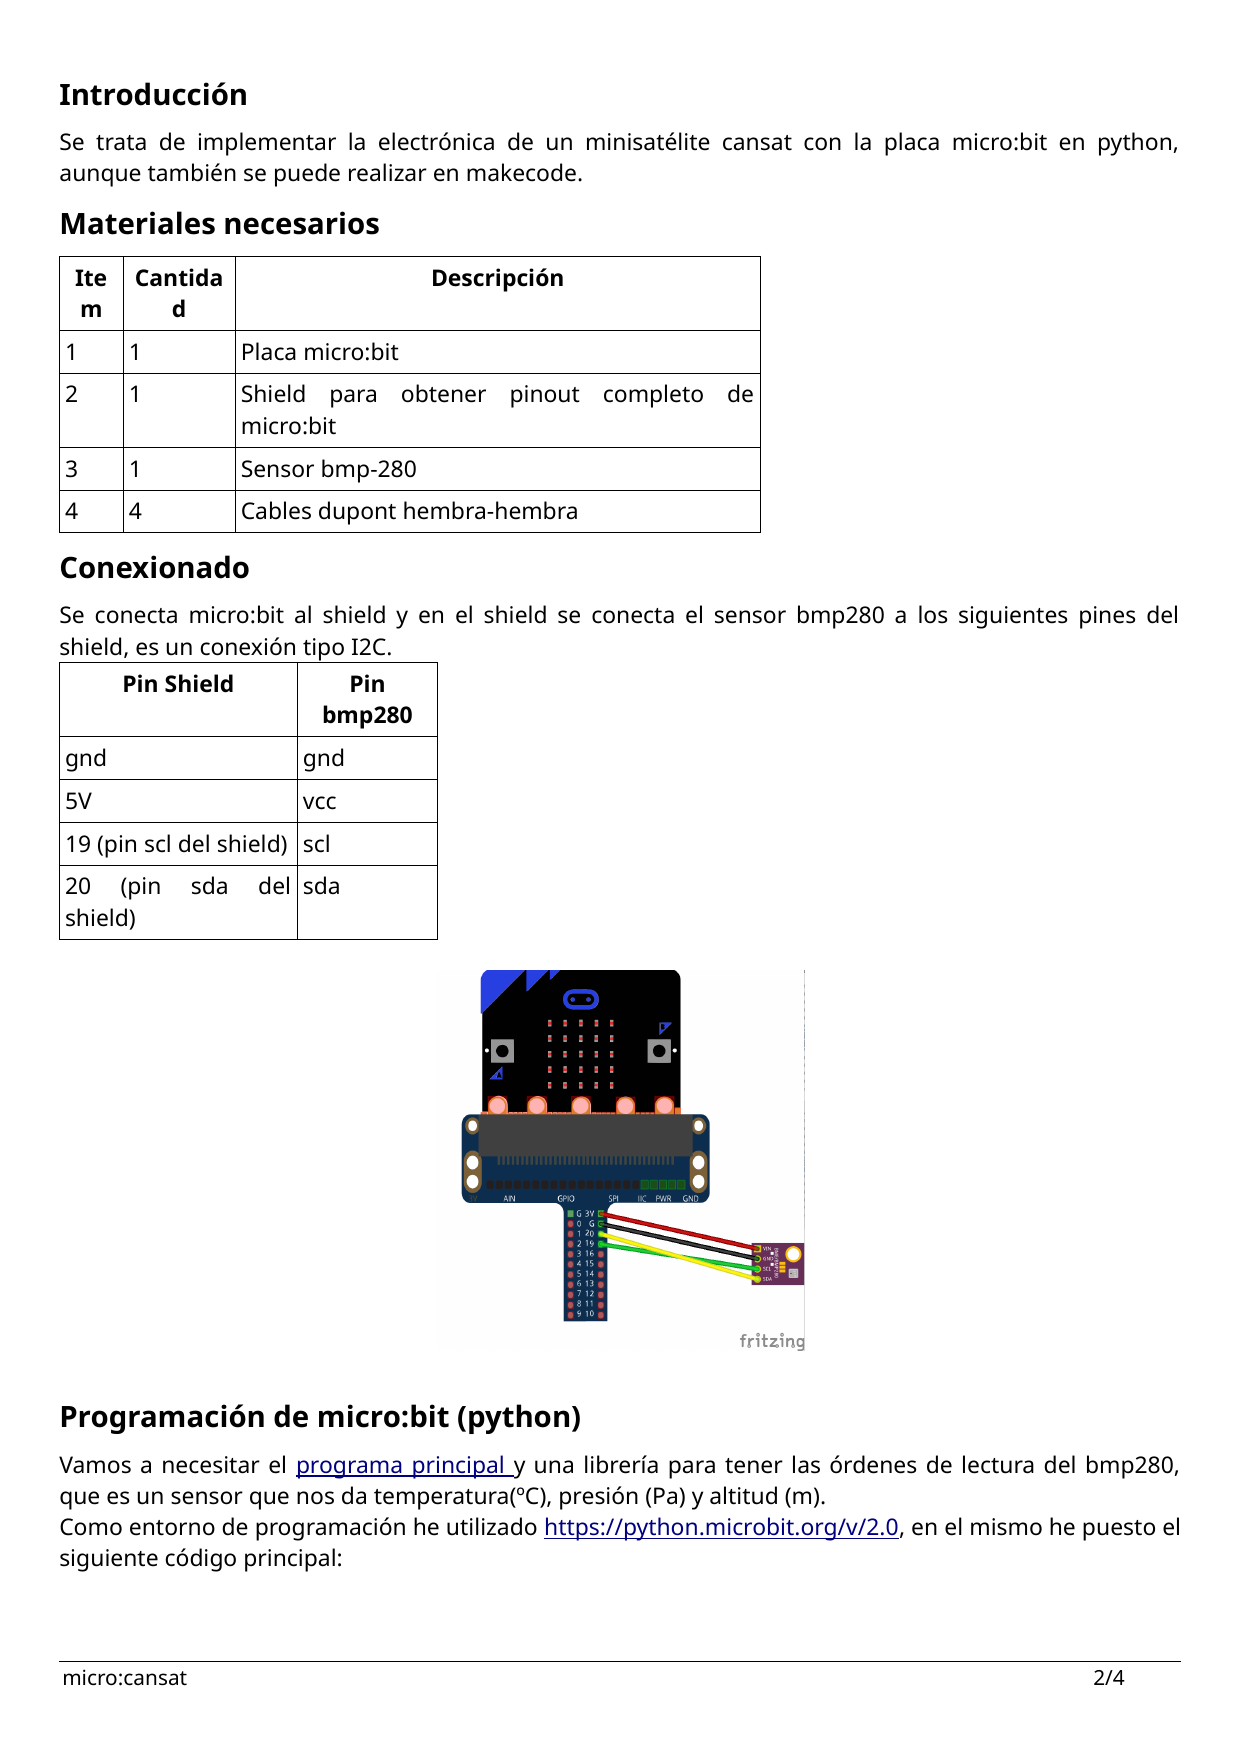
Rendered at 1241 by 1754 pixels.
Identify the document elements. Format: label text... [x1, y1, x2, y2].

text Vamos a necesitar el programa principal y una librería para tener las órdenes de lectura del bmp280, que es un sensor que nos da temperatura(ºC), presión (Pa) y altitud (m). [59, 1448, 1181, 1511]
subtitle Programación de micro:bit (python) [59, 1396, 1181, 1436]
table_cell vcc [298, 780, 437, 822]
table_cell 19 (pin scl del shield) [60, 823, 297, 864]
table_cell 1 [124, 374, 235, 447]
table_cell Cables dupont hembra-hembra [236, 491, 760, 532]
table_cell 4 [124, 491, 235, 532]
table_cell 1 [124, 448, 235, 489]
subtitle Materiales necesarios [59, 203, 1181, 243]
table_cell scl [298, 823, 437, 864]
subtitle Conexionado [59, 547, 1181, 587]
table_cell sda [298, 866, 437, 938]
table_header Descripción [236, 257, 760, 330]
table_cell 4 [60, 491, 123, 532]
table_cell gnd [298, 737, 437, 779]
text Se trata de implementar la electrónica de un minisatélite cansat con la placa micro:bit en python, aunque también se puede realizar en makecode. [59, 126, 1181, 189]
text Como entorno de programación he utilizado https://python.microbit.org/v/2.0, en el mismo he puesto el siguiente código principal: [59, 1511, 1181, 1573]
table_cell gnd [60, 737, 297, 779]
table_header Item [60, 257, 123, 330]
subtitle Introducción [59, 74, 1181, 114]
table_cell 1 [60, 331, 123, 373]
table_cell 20 (pin sda del shield) [60, 866, 297, 938]
table_cell 1 [124, 331, 235, 373]
table_header Pin bmp280 [298, 663, 437, 736]
picture [435, 970, 805, 1351]
table_header Pin Shield [60, 663, 297, 736]
table_cell Sensor bmp-280 [236, 448, 760, 489]
text Se conecta micro:bit al shield y en el shield se conecta el sensor bmp280 a los siguientes pines del shield, es un conexión tipo I2C. [59, 599, 1181, 662]
table_cell 5V [60, 780, 297, 822]
table_cell 3 [60, 448, 123, 489]
table_cell Shield para obtener pinout completo de micro:bit [236, 374, 760, 447]
table_cell Placa micro:bit [236, 331, 760, 373]
table_cell 2 [60, 374, 123, 447]
table_header Cantidad [124, 257, 235, 330]
